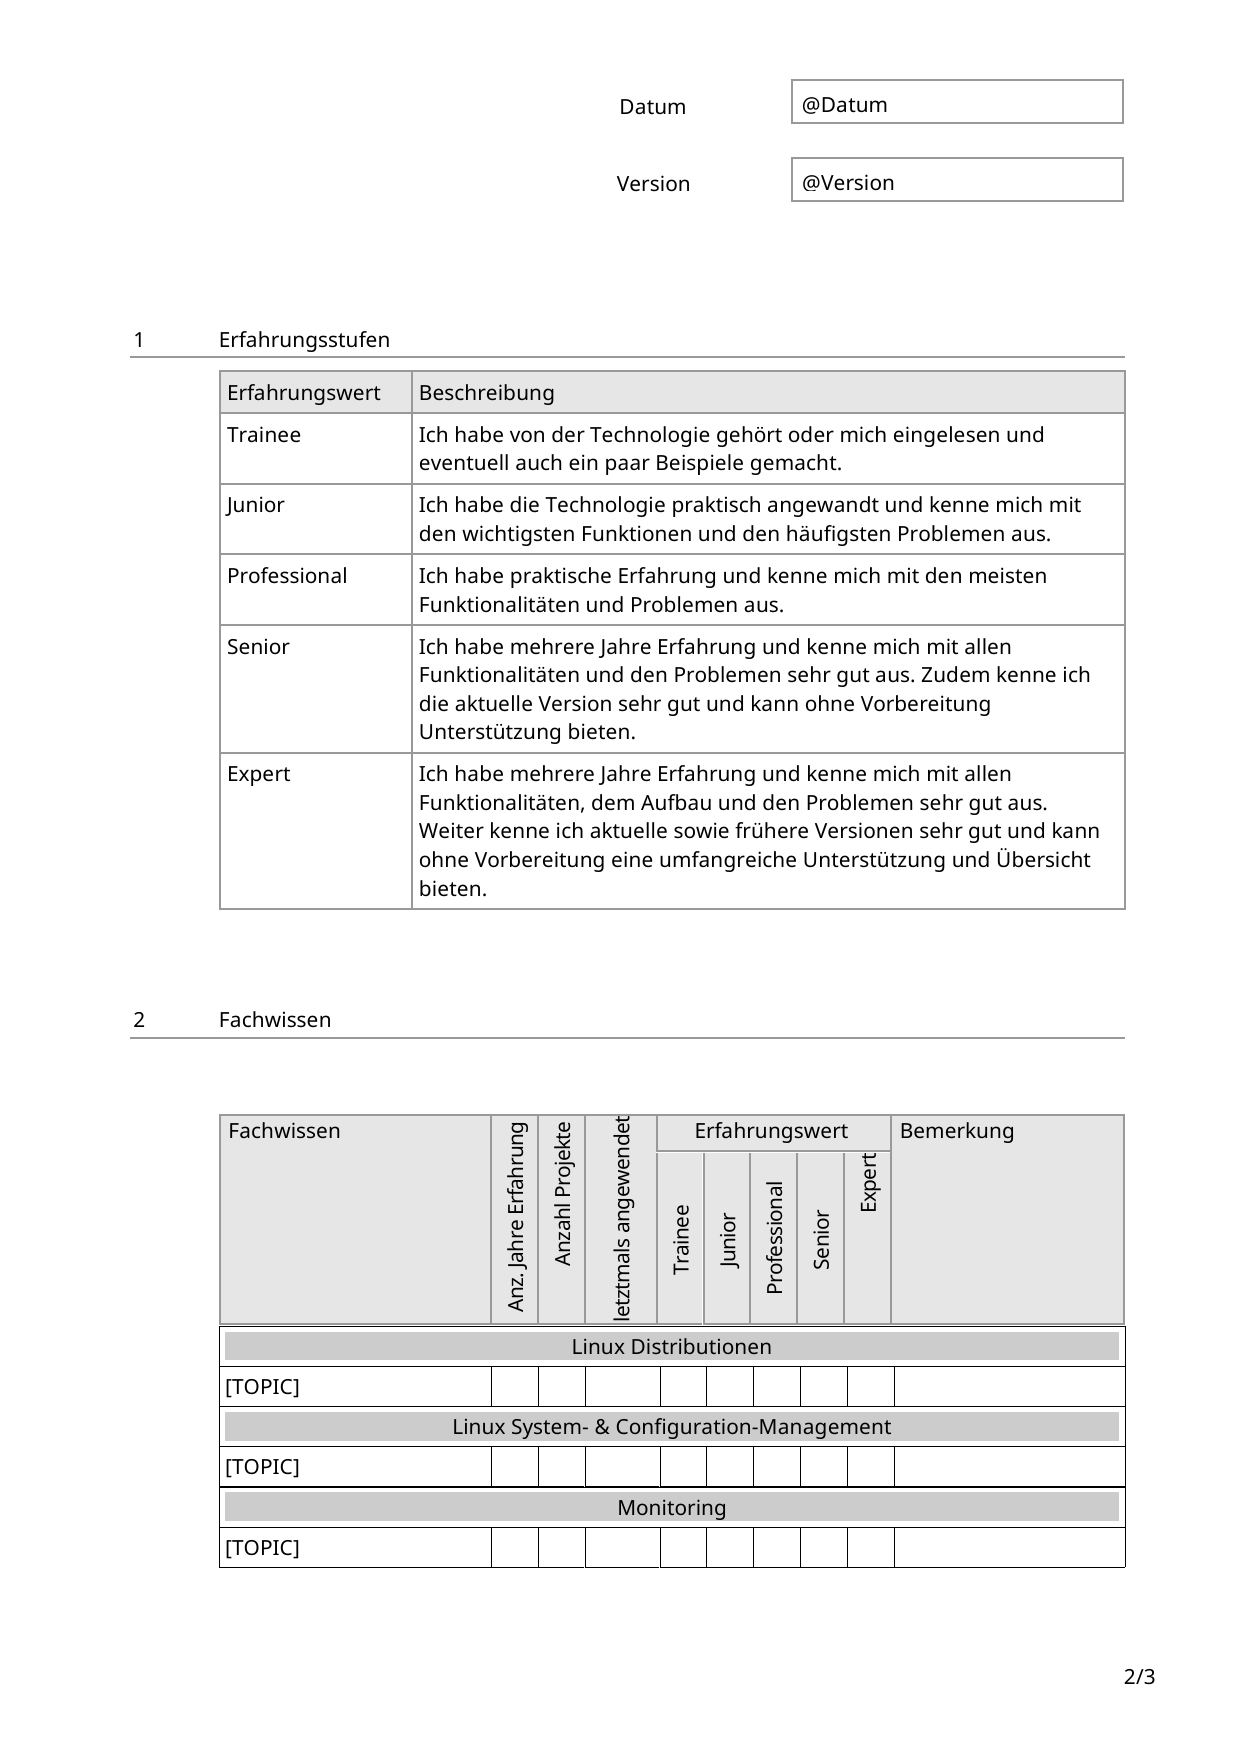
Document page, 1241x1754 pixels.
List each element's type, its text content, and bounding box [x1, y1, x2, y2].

table_header Version [617, 152, 786, 198]
table_cell [539, 1447, 584, 1486]
table_cell [754, 1528, 800, 1567]
table_header Anz. Jahre Erfahrung [492, 1116, 537, 1323]
table_cell [848, 1447, 894, 1486]
table_header Monitoring [220, 1488, 1125, 1527]
table_cell Ich habe praktische Erfahrung und kenne mich mit den meisten Funktionalitäten und Problemen aus. [413, 555, 1124, 624]
table_cell [707, 1367, 753, 1406]
table_cell [586, 1528, 659, 1567]
table_cell Junior [221, 485, 411, 553]
table_header Datum [619, 74, 785, 120]
table_cell Expert [221, 754, 411, 908]
table_header Anzahl Projekte [539, 1116, 584, 1323]
table_cell [TOPIC] [220, 1447, 491, 1486]
table_header Linux Distributionen [220, 1327, 1125, 1366]
table_cell [801, 1528, 847, 1567]
table_cell Senior [798, 1153, 843, 1323]
table_cell [895, 1528, 1125, 1567]
table_cell Junior [705, 1153, 749, 1323]
table_cell Ich habe die Technologie praktisch angewandt und kenne mich mit den wichtigsten Funktionen und den häufigsten Problemen aus. [413, 485, 1124, 553]
table_cell [492, 1447, 538, 1486]
table_header Linux System- & Configuration-Management [220, 1407, 1125, 1446]
table_cell [801, 1367, 847, 1406]
table_header Fachwissen [221, 1116, 490, 1323]
table_cell [707, 1528, 753, 1567]
table_header letztmals angewendet [586, 1116, 656, 1323]
table_cell [492, 1367, 538, 1406]
table_cell Professional [221, 555, 411, 624]
table_cell [TOPIC] [220, 1367, 491, 1406]
table_header [785, 74, 1125, 120]
table_cell Ich habe mehrere Jahre Erfahrung und kenne mich mit allen Funktionalitäten und den Problemen sehr gut aus. Zudem kenne ich die aktuelle Version sehr gut und kann ohne Vorbereitung Unterstützung bieten. [413, 626, 1124, 752]
table_cell Ich habe mehrere Jahre Erfahrung und kenne mich mit allen Funktionalitäten, dem Aufbau und den Problemen sehr gut aus. Weiter kenne ich aktuelle sowie frühere Versionen sehr gut und kann ohne Vorbereitung eine umfangreiche Unterstützung und Übersicht bieten. [413, 754, 1124, 908]
table_cell [754, 1367, 800, 1406]
table_cell [661, 1447, 706, 1486]
table_header [786, 152, 1125, 198]
table_cell Ich habe von der Technologie gehört oder mich eingelesen und eventuell auch ein paar Beispiele gemacht. [413, 414, 1124, 483]
table_cell Senior [221, 626, 411, 752]
table_header Bemerkung [892, 1116, 1123, 1323]
table_cell [TOPIC] [220, 1528, 491, 1567]
table_cell [754, 1447, 800, 1486]
subtitle Fachwissen [130, 1002, 1125, 1037]
table_cell [492, 1528, 538, 1567]
table_header [793, 81, 1122, 120]
table_cell [539, 1367, 584, 1406]
table_cell [586, 1447, 659, 1486]
table_cell [707, 1447, 753, 1486]
table_cell [895, 1367, 1125, 1406]
table_cell [661, 1367, 706, 1406]
table_cell [895, 1447, 1125, 1486]
table_header Beschreibung [413, 372, 1124, 412]
table_header Erfahrungswert [658, 1116, 890, 1150]
table_cell [801, 1447, 847, 1486]
table_cell Trainee [221, 414, 411, 483]
table_cell [848, 1528, 894, 1567]
table_cell [848, 1367, 894, 1406]
table_header [793, 159, 1122, 198]
table_cell [661, 1528, 706, 1567]
table_cell [539, 1528, 584, 1567]
table_header Erfahrungswert [221, 372, 411, 412]
table_cell [586, 1367, 659, 1406]
subtitle Erfahrungsstufen [130, 322, 1125, 356]
table_cell Professional [751, 1153, 796, 1323]
table_cell Expert [845, 1153, 890, 1323]
table_cell Trainee [658, 1153, 702, 1323]
